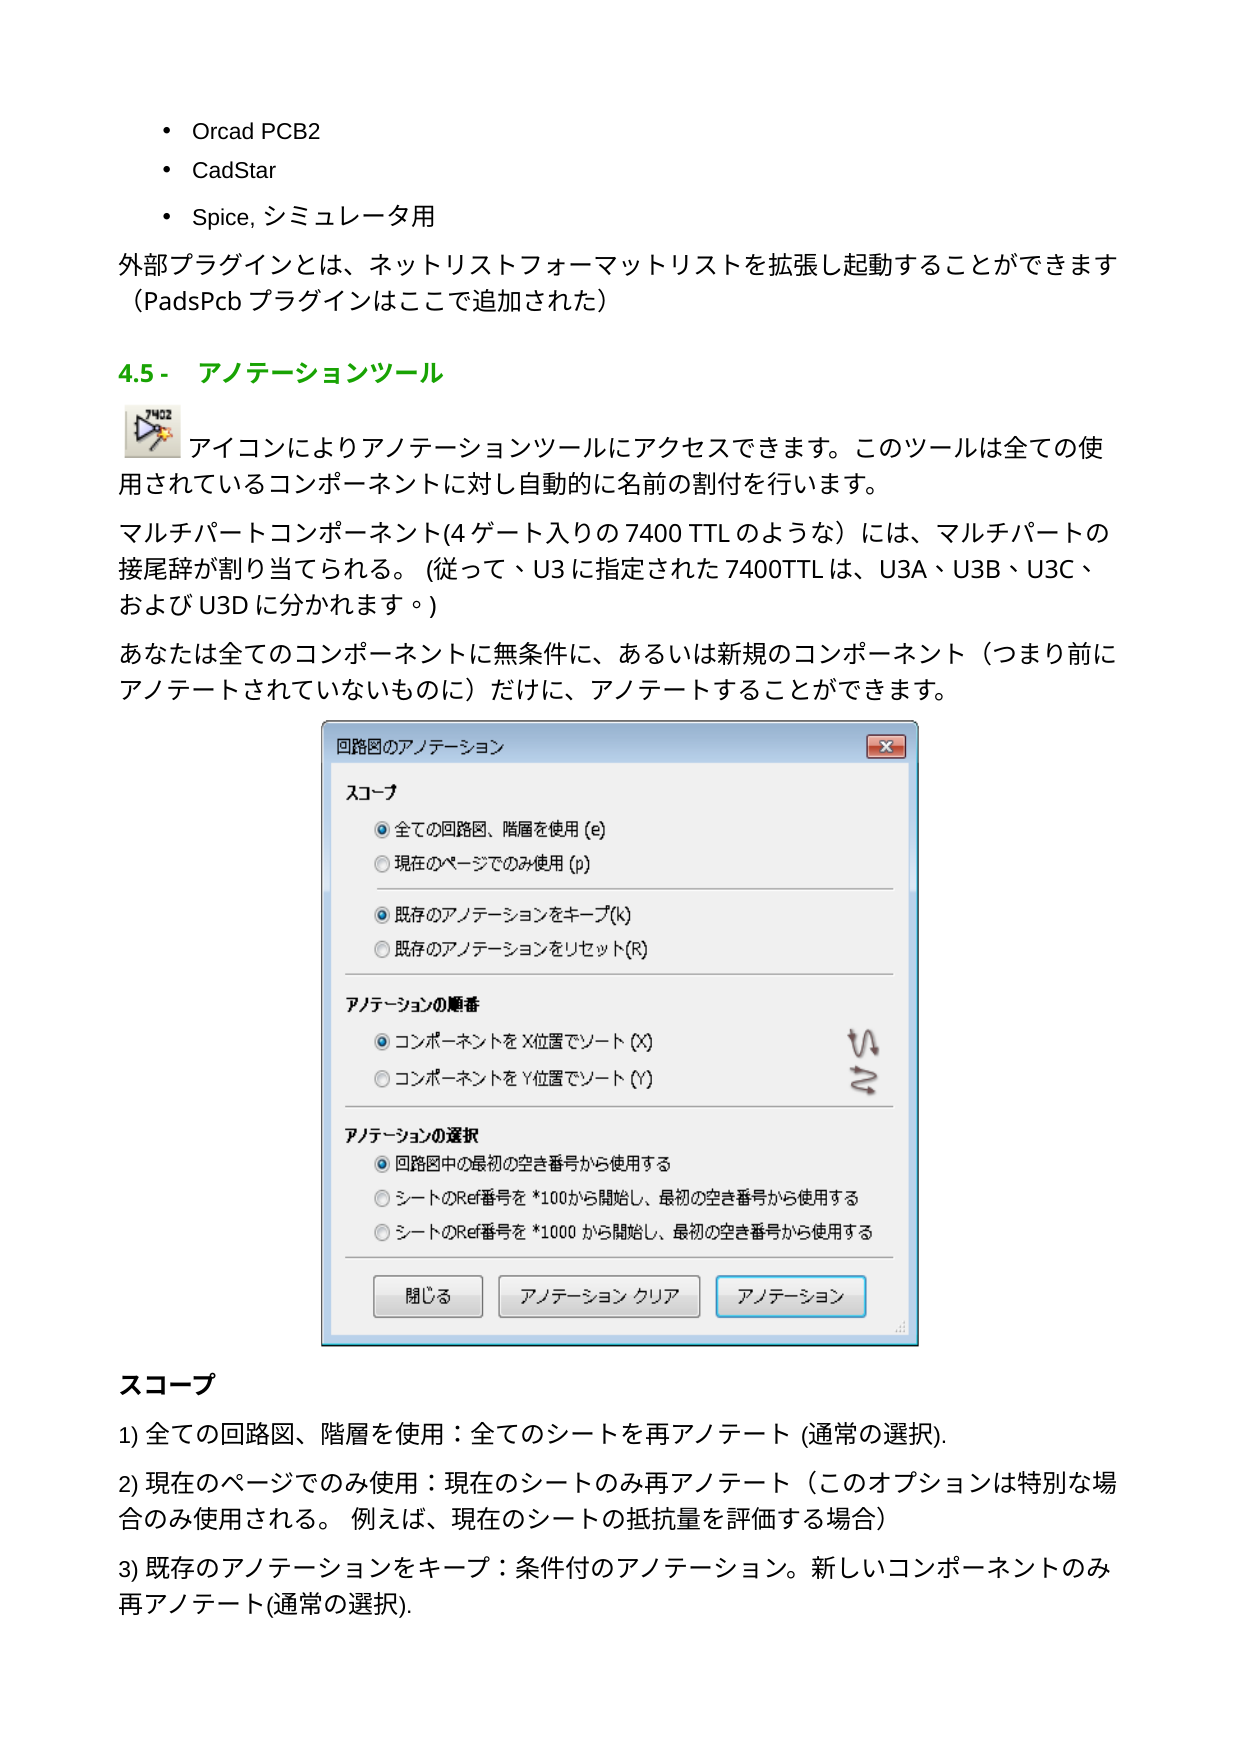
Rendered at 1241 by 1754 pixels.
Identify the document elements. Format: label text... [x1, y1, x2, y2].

list Orcad PCB2 [162, 118, 1122, 145]
text マルチパートコンポーネント(4ゲート入りの7400 TTLのような）には、マルチパートの接尾辞が割り当てられる。 (従って、U3に指定された7400TTLは、U3A、U3B、U3C、およびU3Dに分かれます。) [118, 513, 1122, 622]
text 外部プラグインとは、ネットリストフォーマットリストを拡張し起動することができます（PadsPcbプラグインはここで追加された） [118, 246, 1122, 318]
text スコープ [118, 1366, 1122, 1402]
picture [124, 402, 181, 458]
text あなたは全てのコンポーネントに無条件に、あるいは新規のコンポーネント（つまり前にアノテートされていないものに）だけに、アノテートすることができます。 [118, 634, 1122, 707]
list Spice, シミュレータ用 [162, 197, 1122, 233]
text 2) 現在のページでのみ使用：現在のシートのみ再アノテート（このオプションは特別な場合のみ使用される。 例えば、現在のシートの抵抗量を評価する場合） [118, 1463, 1122, 1536]
text 1) 全ての回路図、階層を使用：全てのシートを再アノテート (通常の選択). [118, 1414, 1122, 1451]
subtitle アノテーションツール [118, 354, 1122, 390]
text アイコンによりアノテーションツールにアクセスできます。このツールは全ての使用されているコンポーネントに対し自動的に名前の割付を行います。 [118, 402, 1122, 501]
text 3) 既存のアノテーションをキープ：条件付のアノテーション。新しいコンポーネントのみ再アノテート(通常の選択). [118, 1548, 1122, 1621]
picture [321, 719, 919, 1348]
list CadStar [162, 157, 1122, 184]
